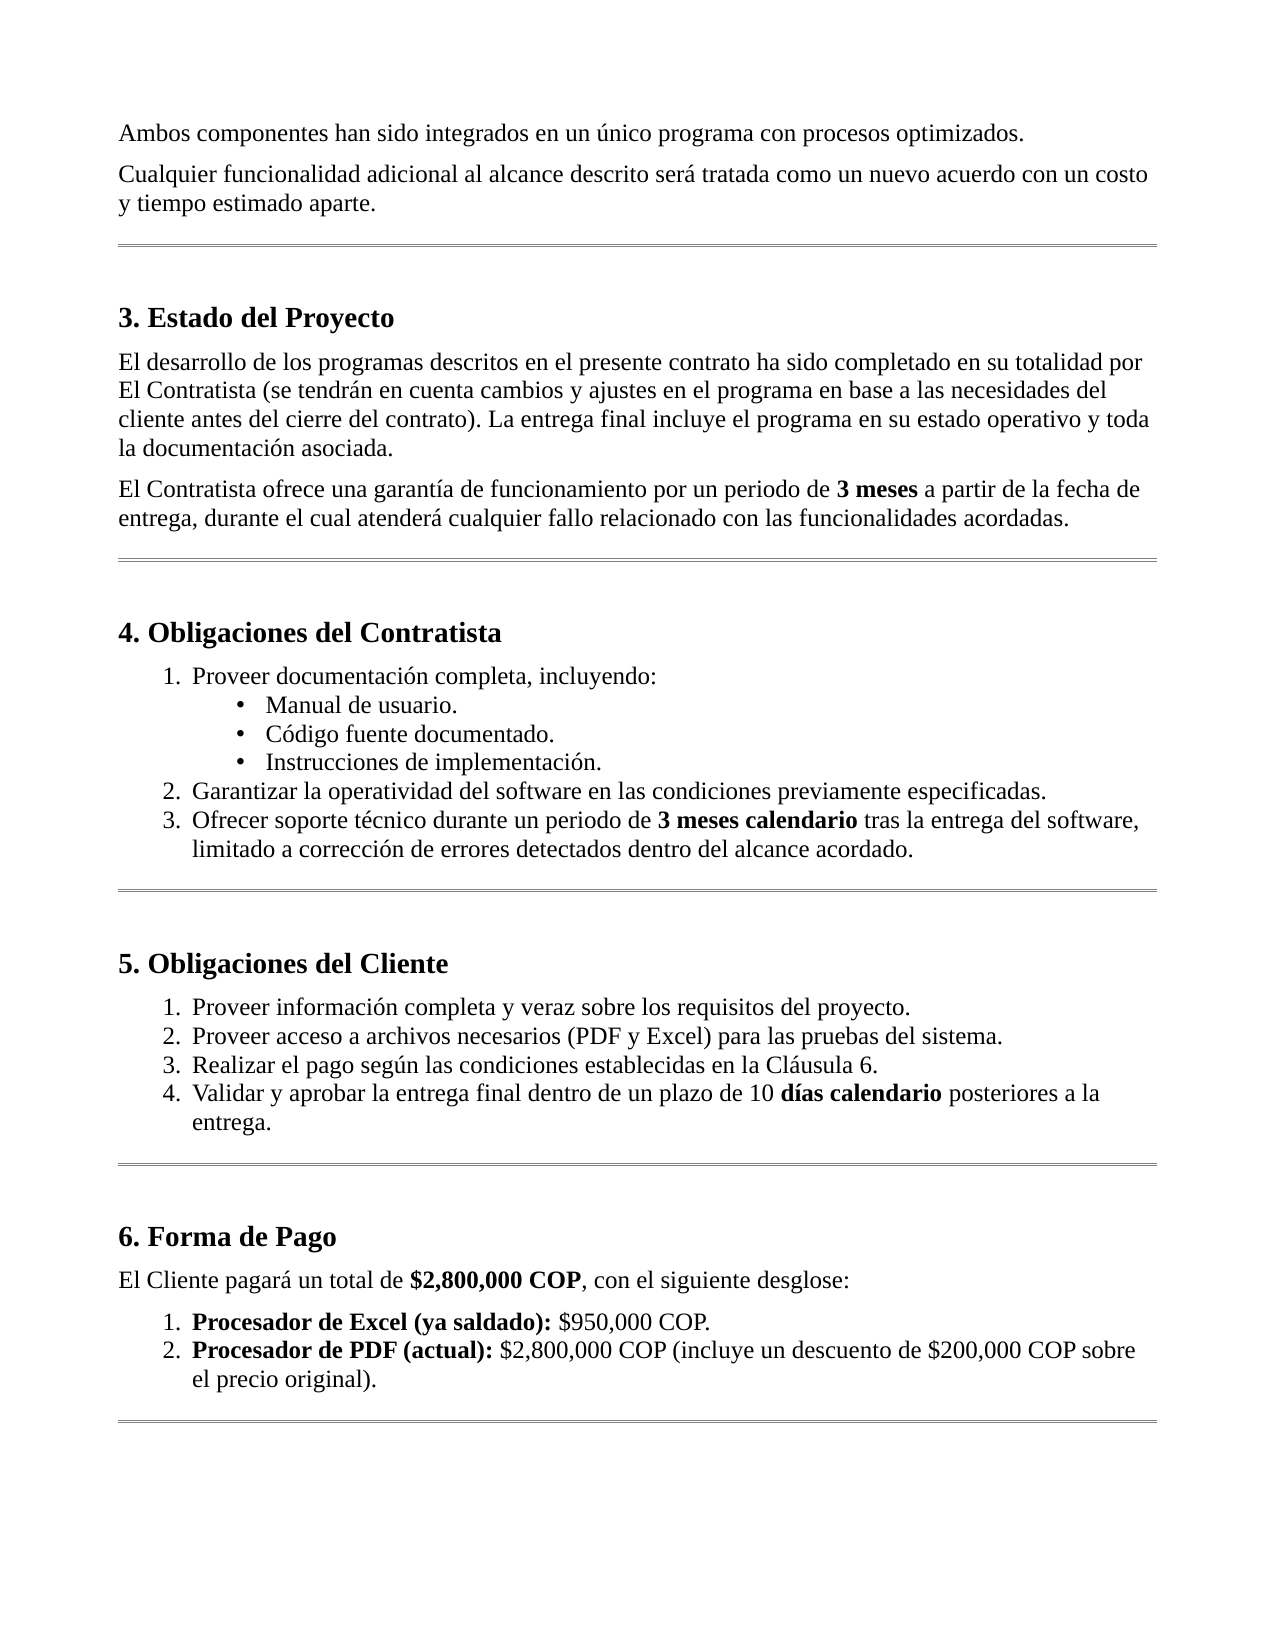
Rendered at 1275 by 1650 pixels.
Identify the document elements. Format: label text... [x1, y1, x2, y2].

subtitle 4. Obligaciones del Contratista [118, 615, 1157, 649]
list Proveer acceso a archivos necesarios (PDF y Excel) para las pruebas del sistema. [162, 1021, 1157, 1050]
subtitle 3. Estado del Proyecto [118, 301, 1157, 334]
list Realizar el pago según las condiciones establecidas en la Cláusula 6. [162, 1050, 1157, 1078]
subtitle 6. Forma de Pago [118, 1219, 1157, 1253]
list Validar y aprobar la entrega final dentro de un plazo de 10 días calendario posteriores a la entrega. [162, 1078, 1157, 1136]
list Instrucciones de implementación. [236, 747, 1157, 776]
text Cualquier funcionalidad adicional al alcance descrito será tratada como un nuevo acuerdo con un costo y tiempo estimado aparte. [118, 159, 1157, 217]
list Proveer información completa y veraz sobre los requisitos del proyecto. [162, 992, 1157, 1021]
list Procesador de Excel (ya saldado): $950,000 COP. [162, 1307, 1157, 1336]
list Proveer documentación completa, incluyendo: [162, 661, 1157, 690]
text Ambos componentes han sido integrados en un único programa con procesos optimizados. [118, 118, 1157, 147]
text El desarrollo de los programas descritos en el presente contrato ha sido completado en su totalidad por El Contratista (se tendrán en cuenta cambios y ajustes en el programa en base a las necesidades del cliente antes del cierre del contrato). La entrega final incluye el programa en su estado operativo y toda la documentación asociada. [118, 347, 1157, 462]
subtitle 5. Obligaciones del Cliente [118, 946, 1157, 980]
list Garantizar la operatividad del software en las condiciones previamente especificadas. [162, 776, 1157, 805]
list Ofrecer soporte técnico durante un periodo de 3 meses calendario tras la entrega del software, limitado a corrección de errores detectados dentro del alcance acordado. [162, 805, 1157, 862]
list Código fuente documentado. [236, 719, 1157, 747]
list Procesador de PDF (actual): $2,800,000 COP (incluye un descuento de $200,000 COP sobre el precio original). [162, 1336, 1157, 1393]
list Manual de usuario. [236, 690, 1157, 719]
text El Cliente pagará un total de $2,800,000 COP, con el siguiente desglose: [118, 1266, 1157, 1294]
text El Contratista ofrece una garantía de funcionamiento por un periodo de 3 meses a partir de la fecha de entrega, durante el cual atenderá cualquier fallo relacionado con las funcionalidades acordadas. [118, 474, 1157, 532]
